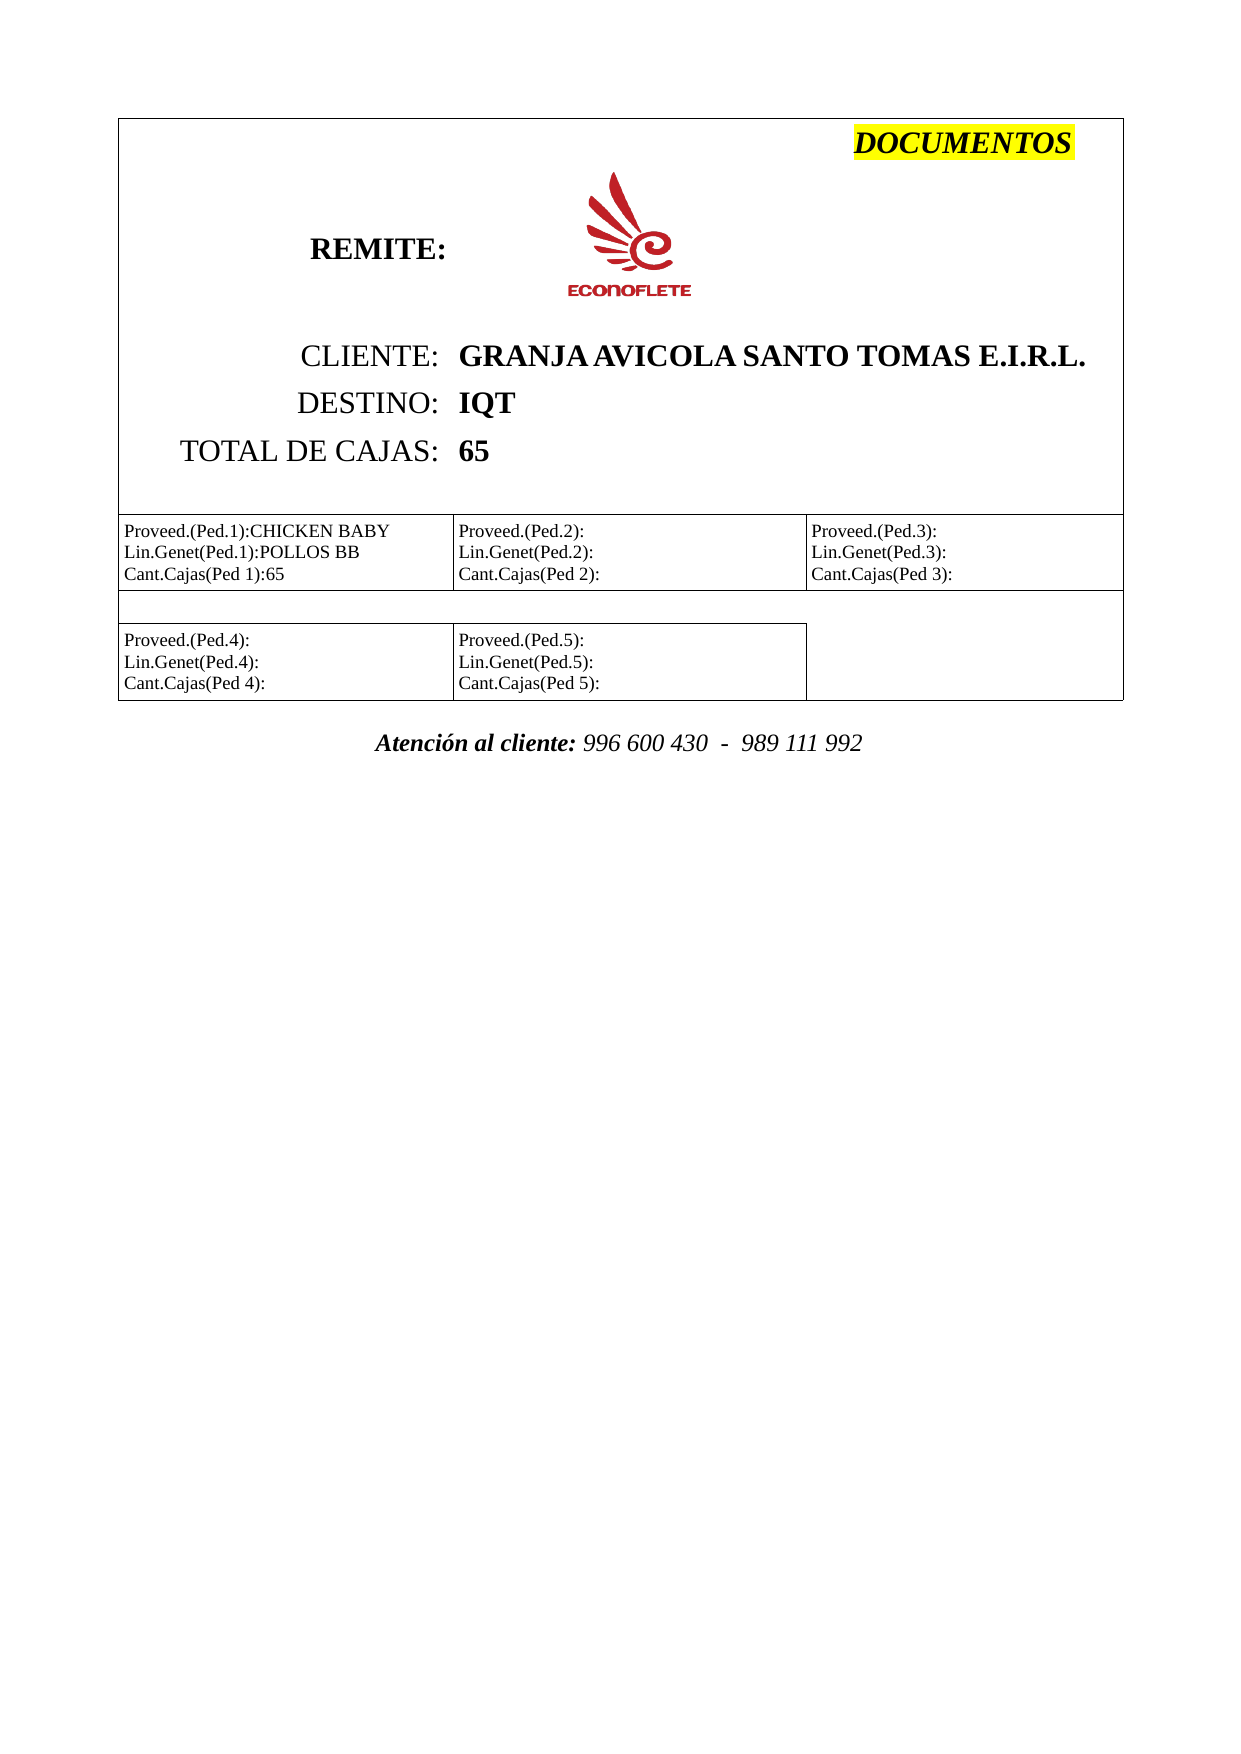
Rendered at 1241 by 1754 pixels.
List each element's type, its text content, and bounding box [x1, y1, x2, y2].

table_cell DESTINO: [119, 379, 453, 426]
table_cell [806, 591, 1123, 623]
table_cell 65 [453, 426, 1123, 474]
table_cell [453, 591, 806, 623]
table_cell [807, 623, 1123, 699]
table_cell [453, 474, 806, 514]
table_cell Proveed.(Ped.2): Lin.Genet(Ped.2): Cant.Cajas(Ped 2): [454, 515, 806, 590]
table_cell CLIENTE: [119, 332, 453, 379]
table_cell GRANJA AVICOLA SANTO TOMAS E.I.R.L. [453, 332, 1123, 379]
table_cell [453, 166, 806, 332]
table_cell [119, 474, 453, 514]
table_cell REMITE: [119, 166, 453, 332]
table_cell [806, 166, 1123, 332]
table_cell [119, 591, 453, 623]
table_header [119, 119, 453, 166]
table_cell Proveed.(Ped.5): Lin.Genet(Ped.5): Cant.Cajas(Ped 5): [454, 624, 806, 699]
picture [552, 171, 707, 297]
table_cell TOTAL DE CAJAS: [119, 426, 453, 474]
table_header DOCUMENTOS [806, 119, 1123, 166]
table_cell [806, 474, 1123, 514]
table_cell Proveed.(Ped.1):CHICKEN BABY Lin.Genet(Ped.1):POLLOS BB Cant.Cajas(Ped 1):65 [119, 515, 453, 590]
table_cell [806, 379, 1123, 426]
text Atención al cliente: 996 600 430 - 989 111 992 [118, 728, 1122, 757]
table_cell Proveed.(Ped.3): Lin.Genet(Ped.3): Cant.Cajas(Ped 3): [807, 515, 1123, 590]
table_cell IQT [453, 379, 806, 426]
table_header [453, 119, 806, 166]
table_cell Proveed.(Ped.4): Lin.Genet(Ped.4): Cant.Cajas(Ped 4): [119, 624, 453, 699]
